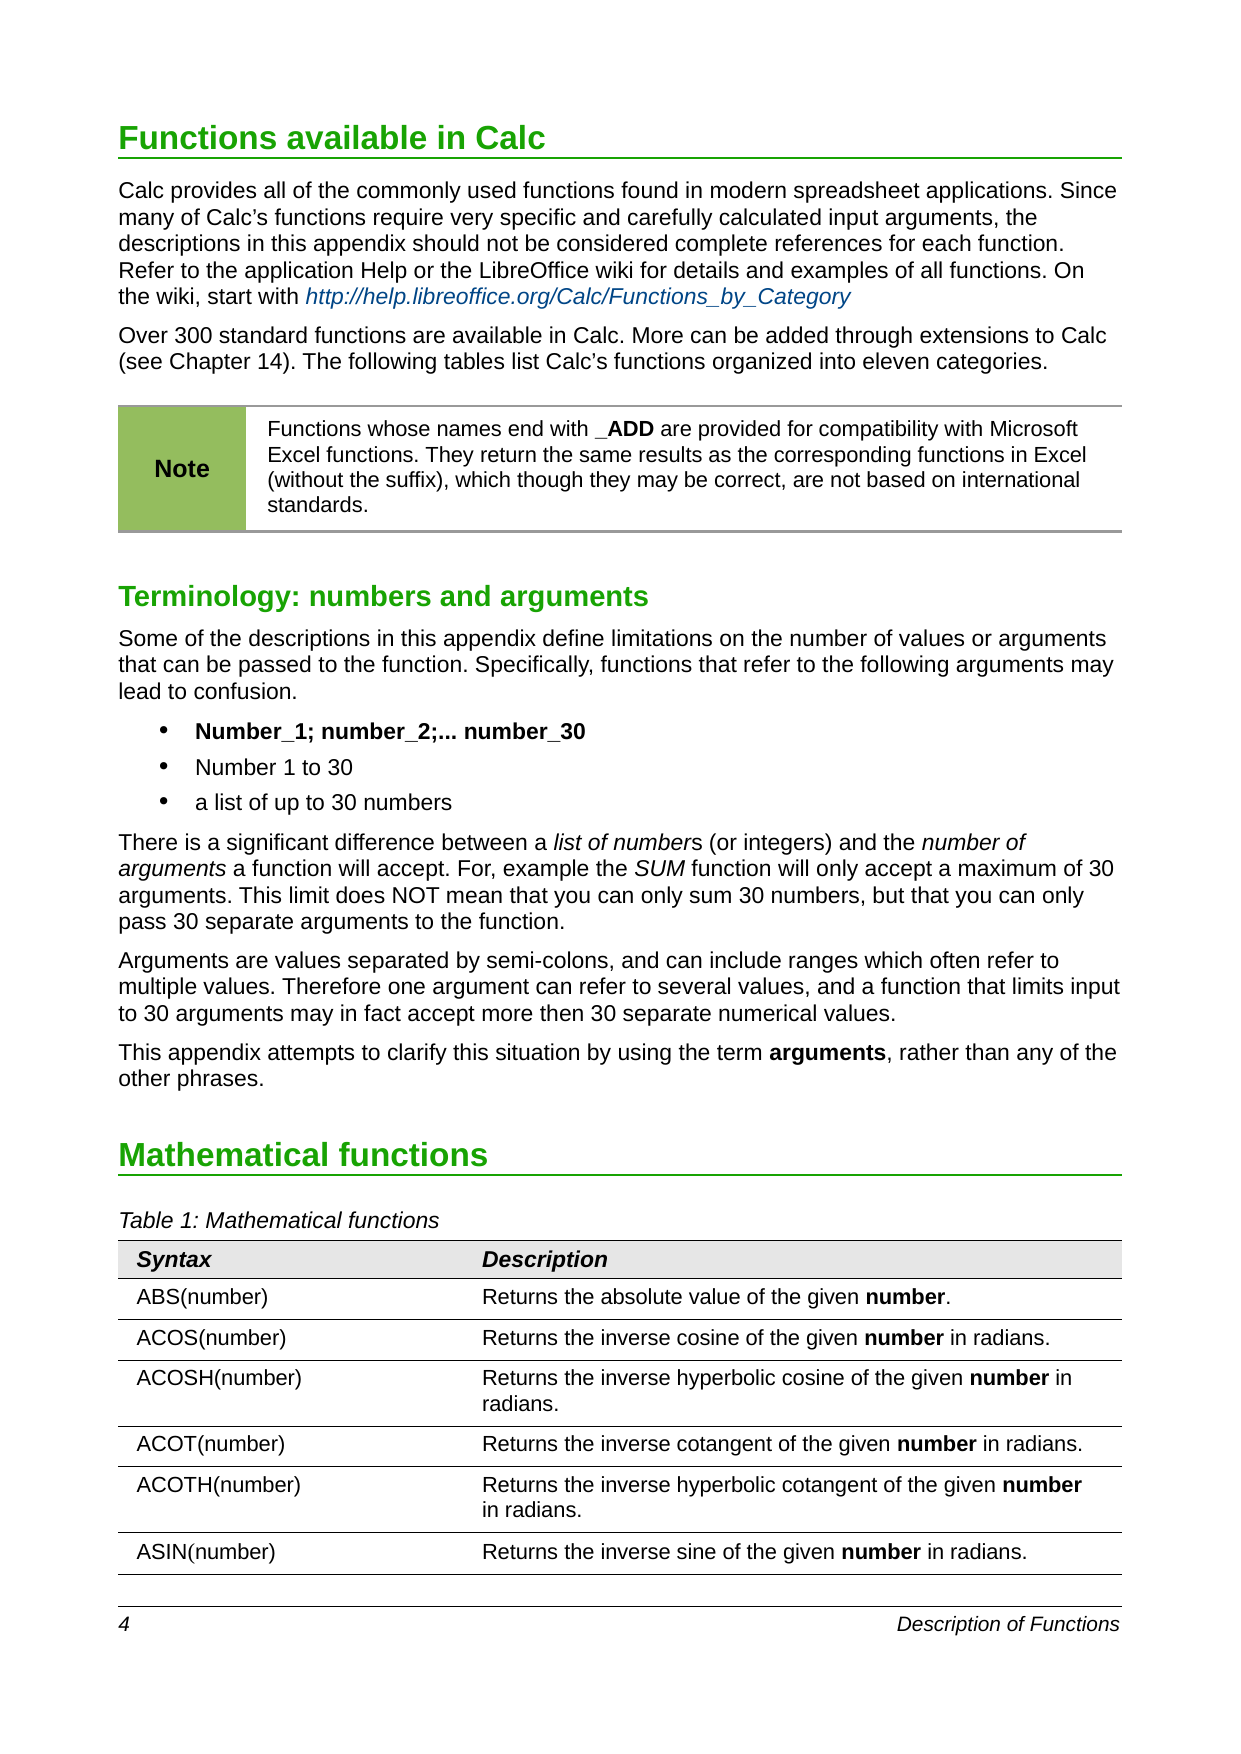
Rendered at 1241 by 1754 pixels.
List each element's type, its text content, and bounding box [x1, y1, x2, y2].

text There is a significant difference between a list of numbers (or integers) and the number of arguments a function will accept. For, example the SUM function will only accept a maximum of 30 arguments. This limit does NOT mean that you can only sum 30 numbers, but that you can only pass 30 separate arguments to the function. [118, 829, 1122, 934]
subtitle Functions available in Calc [118, 118, 1122, 157]
table_cell ACOT(number) [118, 1427, 464, 1466]
table_cell Returns the inverse cotangent of the given number in radians. [464, 1427, 1122, 1466]
list Number 1 to 30 [156, 752, 1122, 781]
table_cell ACOSH(number) [118, 1361, 464, 1426]
text Table 1: Mathematical functions [118, 1207, 1122, 1234]
table_cell ACOS(number) [118, 1320, 464, 1359]
table_cell ASIN(number) [118, 1533, 464, 1574]
list a list of up to 30 numbers [156, 787, 1122, 817]
subtitle Terminology: numbers and arguments [118, 579, 1122, 613]
table_header Syntax [118, 1241, 464, 1278]
text Calc provides all of the commonly used functions found in modern spreadsheet applications. Since many of Calc’s functions require very specific and carefully calculated input arguments, the descriptions in this appendix should not be considered complete references for each function. Refer to the application Help or the LibreOffice wiki for details and examples of all functions. On the wiki, start with http://help.libreoffice.org/Calc/Functions_by_Category [118, 177, 1122, 309]
table_cell Returns the absolute value of the given number. [464, 1279, 1122, 1319]
table_header Note [118, 407, 246, 530]
table_cell Returns the inverse hyperbolic cotangent of the given number in radians. [464, 1467, 1122, 1532]
table_cell Returns the inverse cosine of the given number in radians. [464, 1320, 1122, 1359]
table_header Description [464, 1241, 1122, 1278]
subtitle Mathematical functions [118, 1136, 1122, 1174]
table_cell Returns the inverse hyperbolic cosine of the given number in radians. [464, 1361, 1122, 1426]
table_cell Returns the inverse sine of the given number in radians. [464, 1533, 1122, 1574]
text Over 300 standard functions are available in Calc. More can be added through extensions to Calc (see Chapter 14). The following tables list Calc’s functions organized into eleven categories. [118, 322, 1122, 374]
list Number_1; number_2;... number_30 [156, 717, 1122, 746]
text Arguments are values separated by semi-colons, and can include ranges which often refer to multiple values. Therefore one argument can refer to several values, and a function that limits input to 30 arguments may in fact accept more then 30 separate numerical values. [118, 947, 1122, 1026]
table_cell ABS(number) [118, 1279, 464, 1319]
text This appendix attempts to clarify this situation by using the term arguments, rather than any of the other phrases. [118, 1038, 1122, 1091]
table_header Functions whose names end with _ADD are provided for compatibility with Microsoft Excel functions. They return the same results as the corresponding functions in Excel (without the suffix), which though they may be correct, are not based on international standards. [246, 407, 1122, 530]
text Some of the descriptions in this appendix define limitations on the number of values or arguments that can be passed to the function. Specifically, functions that refer to the following arguments may lead to confusion. [118, 625, 1122, 704]
table_cell ACOTH(number) [118, 1467, 464, 1532]
